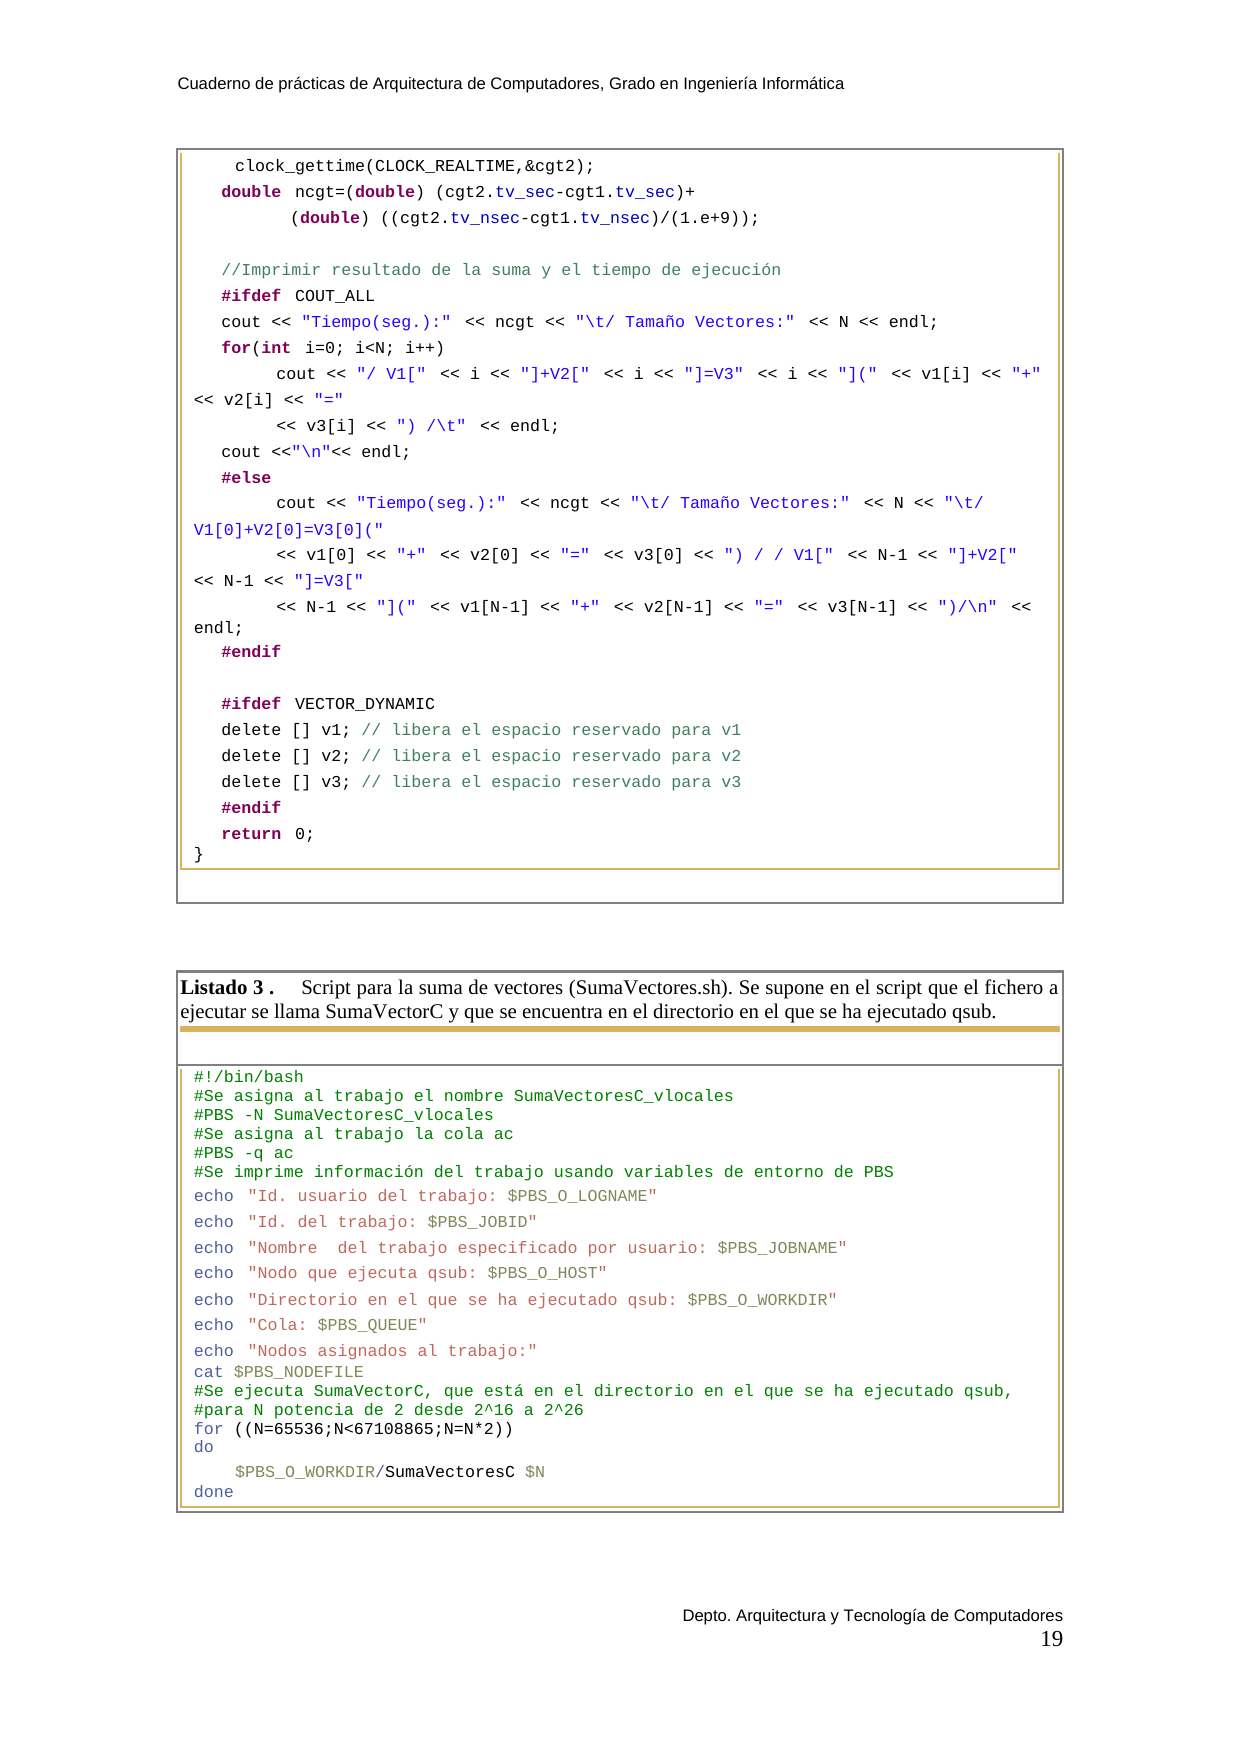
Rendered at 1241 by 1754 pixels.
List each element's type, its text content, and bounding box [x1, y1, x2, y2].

table_cell #!/bin/bash #Se asigna al trabajo el nombre SumaVectoresC_vlocales #PBS -N SumaVectoresC_vlocales #Se asigna al trabajo la cola ac #PBS -q ac #Se imprime información del trabajo usando variables de entorno de PBS echo "Id. usuario del trabajo: $PBS_O_LOGNAME" echo "Id. del trabajo: $PBS_JOBID" echo "Nombre del trabajo especificado por usuario: $PBS_JOBNAME" echo "Nodo que ejecuta qsub: $PBS_O_HOST" echo "Directorio en el que se ha ejecutado qsub: $PBS_O_WORKDIR" echo "Cola: $PBS_QUEUE" echo "Nodos asignados al trabajo:" cat $PBS_NODEFILE #Se ejecuta SumaVectorC, que está en el directorio en el que se ha ejecutado qsub, #para N potencia de 2 desde 2^16 a 2^26 for ((N=65536;N<67108865;N=N*2)) do $PBS_O_WORKDIR/SumaVectoresC $N done [178, 1066, 1062, 1511]
table_cell clock_gettime(CLOCK_REALTIME,&cgt2); double ncgt=(double) (cgt2.tv_sec-cgt1.tv_sec)+ (double) ((cgt2.tv_nsec-cgt1.tv_nsec)/(1.e+9)); //Imprimir resultado de la suma y el tiempo de ejecución #ifdef COUT_ALL cout << "Tiempo(seg.):" << ncgt << "\t/ Tamaño Vectores:" << N << endl; for(int i=0; i<N; i++) cout << "/ V1[" << i << "]+V2[" << i << "]=V3" << i << "](" << v1[i] << "+" << v2[i] << "=" << v3[i] << ") /\t" << endl; cout <<"\n"<< endl; #else cout << "Tiempo(seg.):" << ncgt << "\t/ Tamaño Vectores:" << N << "\t/ V1[0]+V2[0]=V3[0](" << v1[0] << "+" << v2[0] << "=" << v3[0] << ") / / V1[" << N-1 << "]+V2[" << N-1 << "]=V3[" << N-1 << "](" << v1[N-1] << "+" << v2[N-1] << "=" << v3[N-1] << ")/\n" << endl; #endif #ifdef VECTOR_DYNAMIC delete [] v1; // libera el espacio reservado para v1 delete [] v2; // libera el espacio reservado para v2 delete [] v3; // libera el espacio reservado para v3 #endif return 0; } [178, 150, 1062, 902]
table_header Listado 3 . Script para la suma de vectores (SumaVectores.sh). Se supone en el script que el fichero a ejecutar se llama SumaVectorC y que se encuentra en el directorio en el que se ha ejecutado qsub. [178, 973, 1062, 1064]
